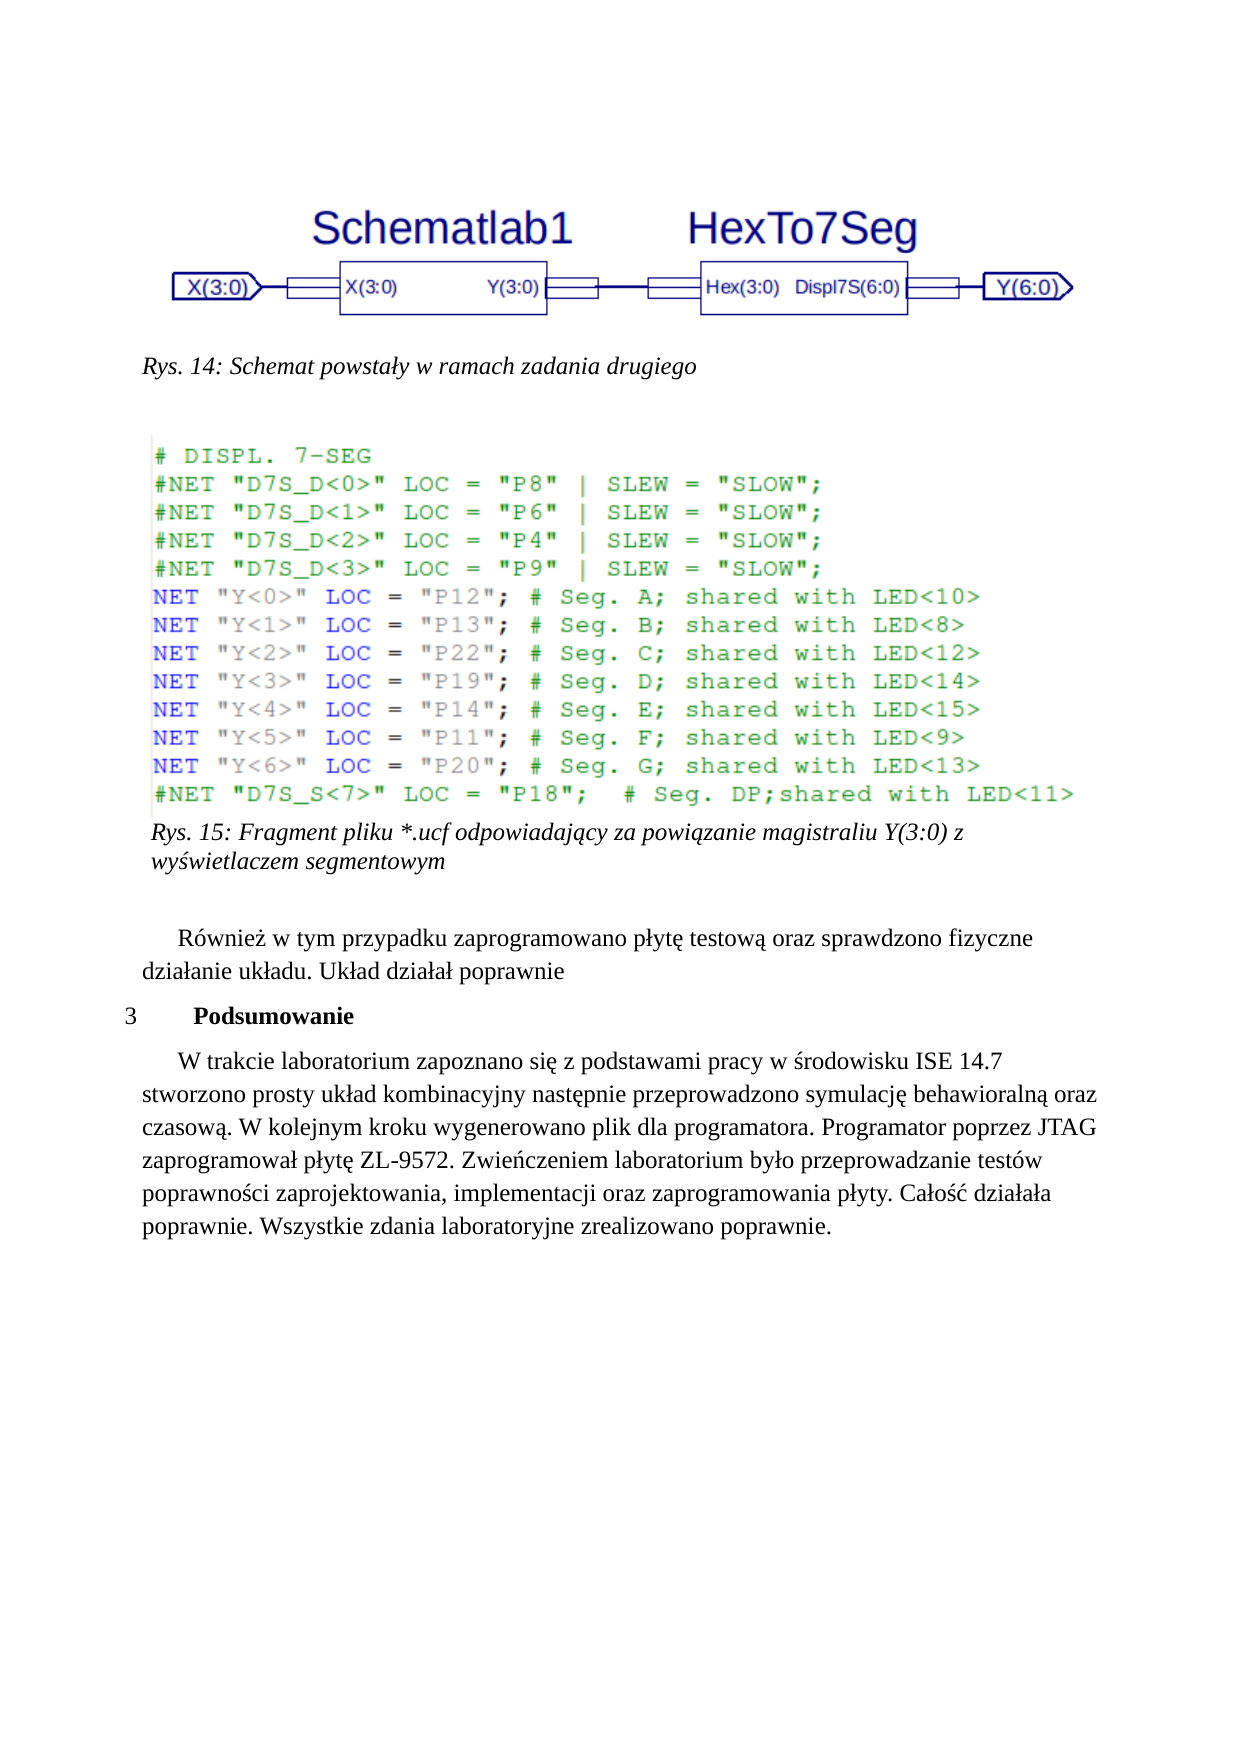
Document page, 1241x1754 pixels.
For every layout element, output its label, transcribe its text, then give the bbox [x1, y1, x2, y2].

text Również w tym przypadku zaprogramowano płytę testową oraz sprawdzono fizyczne działanie układu. Układ działał poprawnie [142, 923, 1098, 985]
list Podsumowanie [118, 1001, 1122, 1030]
text W trakcie laboratorium zapoznano się z podstawami pracy w środowisku ISE 14.7 stworzono prosty układ kombinacyjny następnie przeprowadzono symulację behawioralną oraz czasową. W kolejnym kroku wygenerowano plik dla programatora. Programator poprzez JTAG zaprogramował płytę ZL-9572. Zwieńczeniem laboratorium było przeprowadzanie testów poprawności zaprojektowania, implementacji oraz zaprogramowania płyty. Całość działała poprawnie. Wszystkie zdania laboratoryjne zrealizowano poprawnie. [142, 1046, 1098, 1240]
text Rys. 15: Fragment pliku *.ucf odpowiadający za powiązanie magistraliu Y(3:0) z wyświetlaczem segmentowym [151, 817, 1090, 874]
text Rys. 14: Schemat powstały w ramach zadania drugiego [142, 352, 1098, 380]
picture [150, 435, 1090, 817]
picture [141, 169, 1099, 352]
